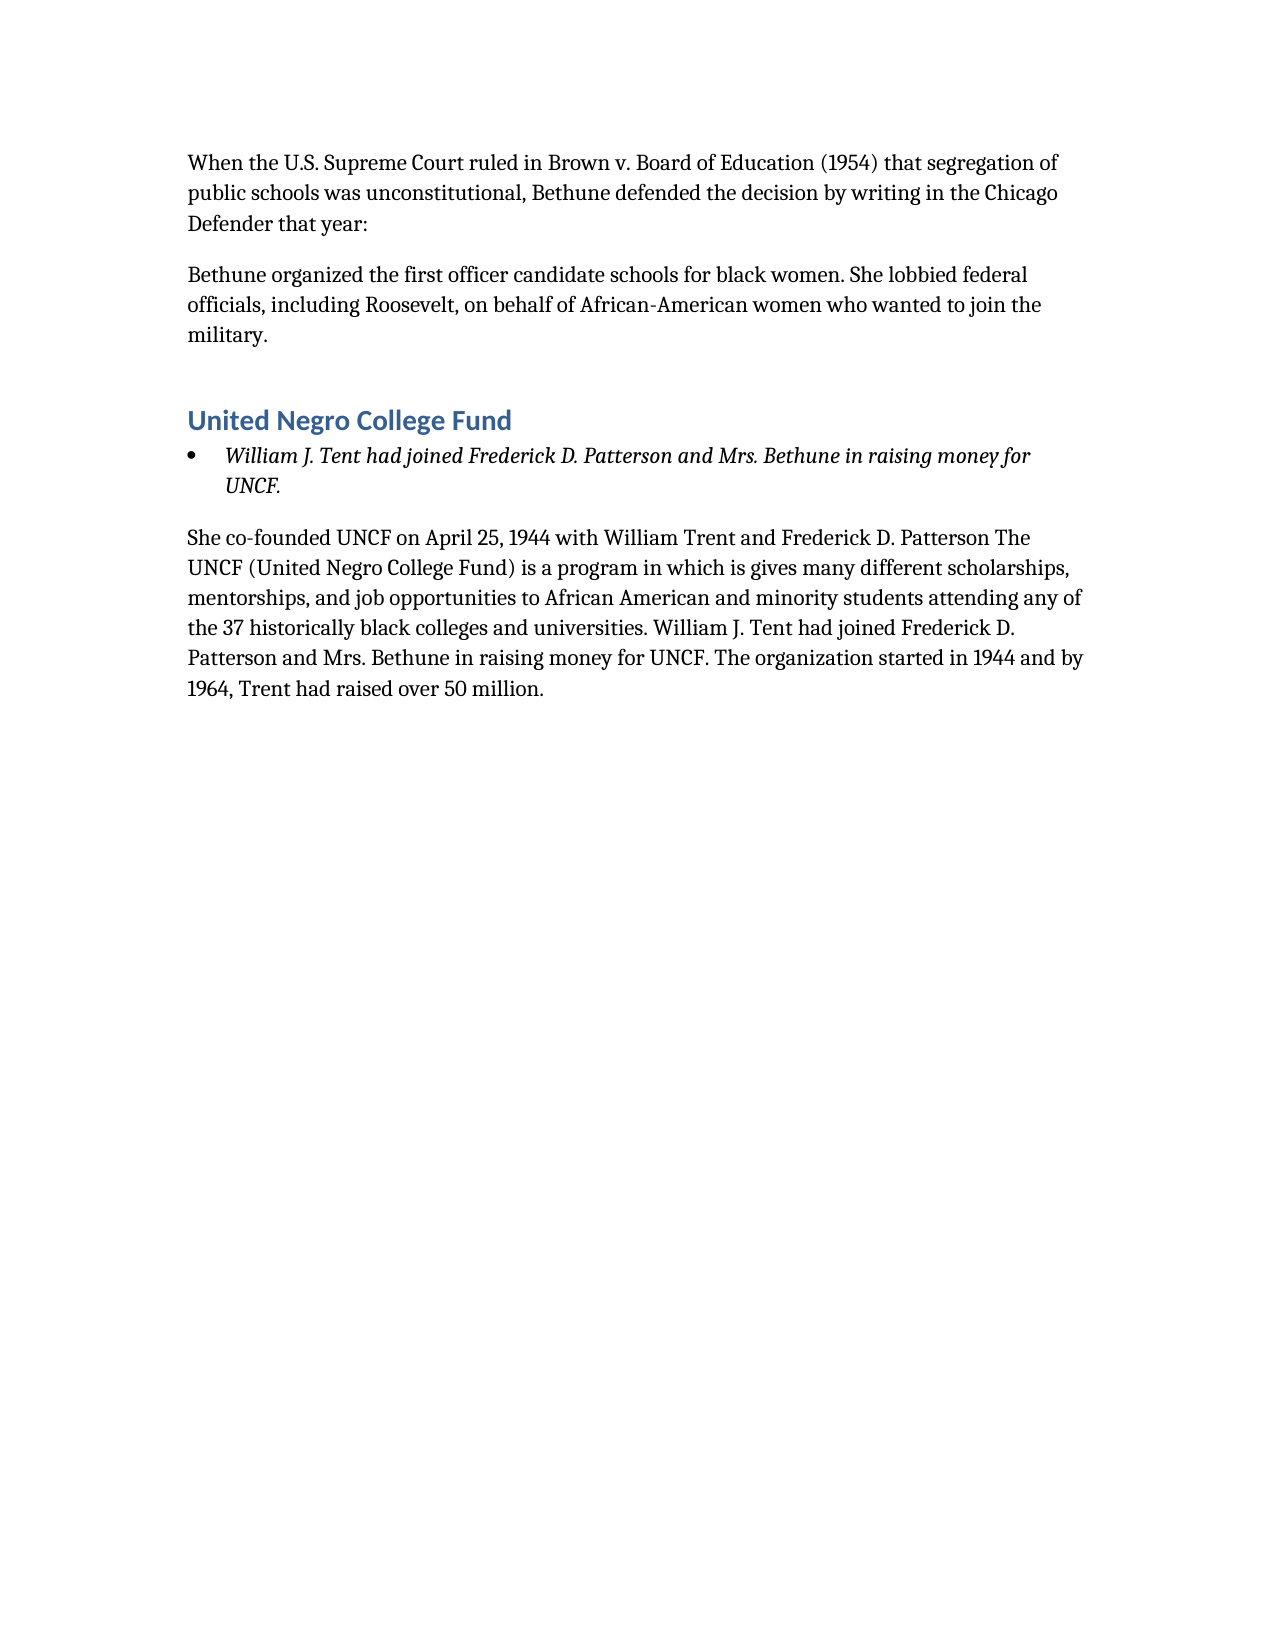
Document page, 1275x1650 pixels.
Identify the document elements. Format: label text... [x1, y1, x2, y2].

list William J. Tent had joined Frederick D. Patterson and Mrs. Bethune in raising money for UNCF. [187, 443, 1087, 499]
subtitle United Negro College Fund [187, 402, 1087, 438]
text She co-founded UNCF on April 25, 1944 with William Trent and Frederick D. Patterson The UNCF (United Negro College Fund) is a program in which is gives many different scholarships, mentorships, and job opportunities to African American and minority students attending any of the 37 historically black colleges and universities. William J. Tent had joined Frederick D. Patterson and Mrs. Bethune in raising money for UNCF. The organization started in 1944 and by 1964, Trent had raised over 50 million. [187, 524, 1087, 702]
text Bethune organized the first officer candidate schools for black women. She lobbied federal officials, including Roosevelt, on behalf of African-American women who wanted to join the military. [187, 261, 1087, 348]
text When the U.S. Supreme Court ruled in Brown v. Board of Education (1954) that segregation of public schools was unconstitutional, Bethune defended the decision by writing in the Chicago Defender that year: [187, 150, 1087, 237]
